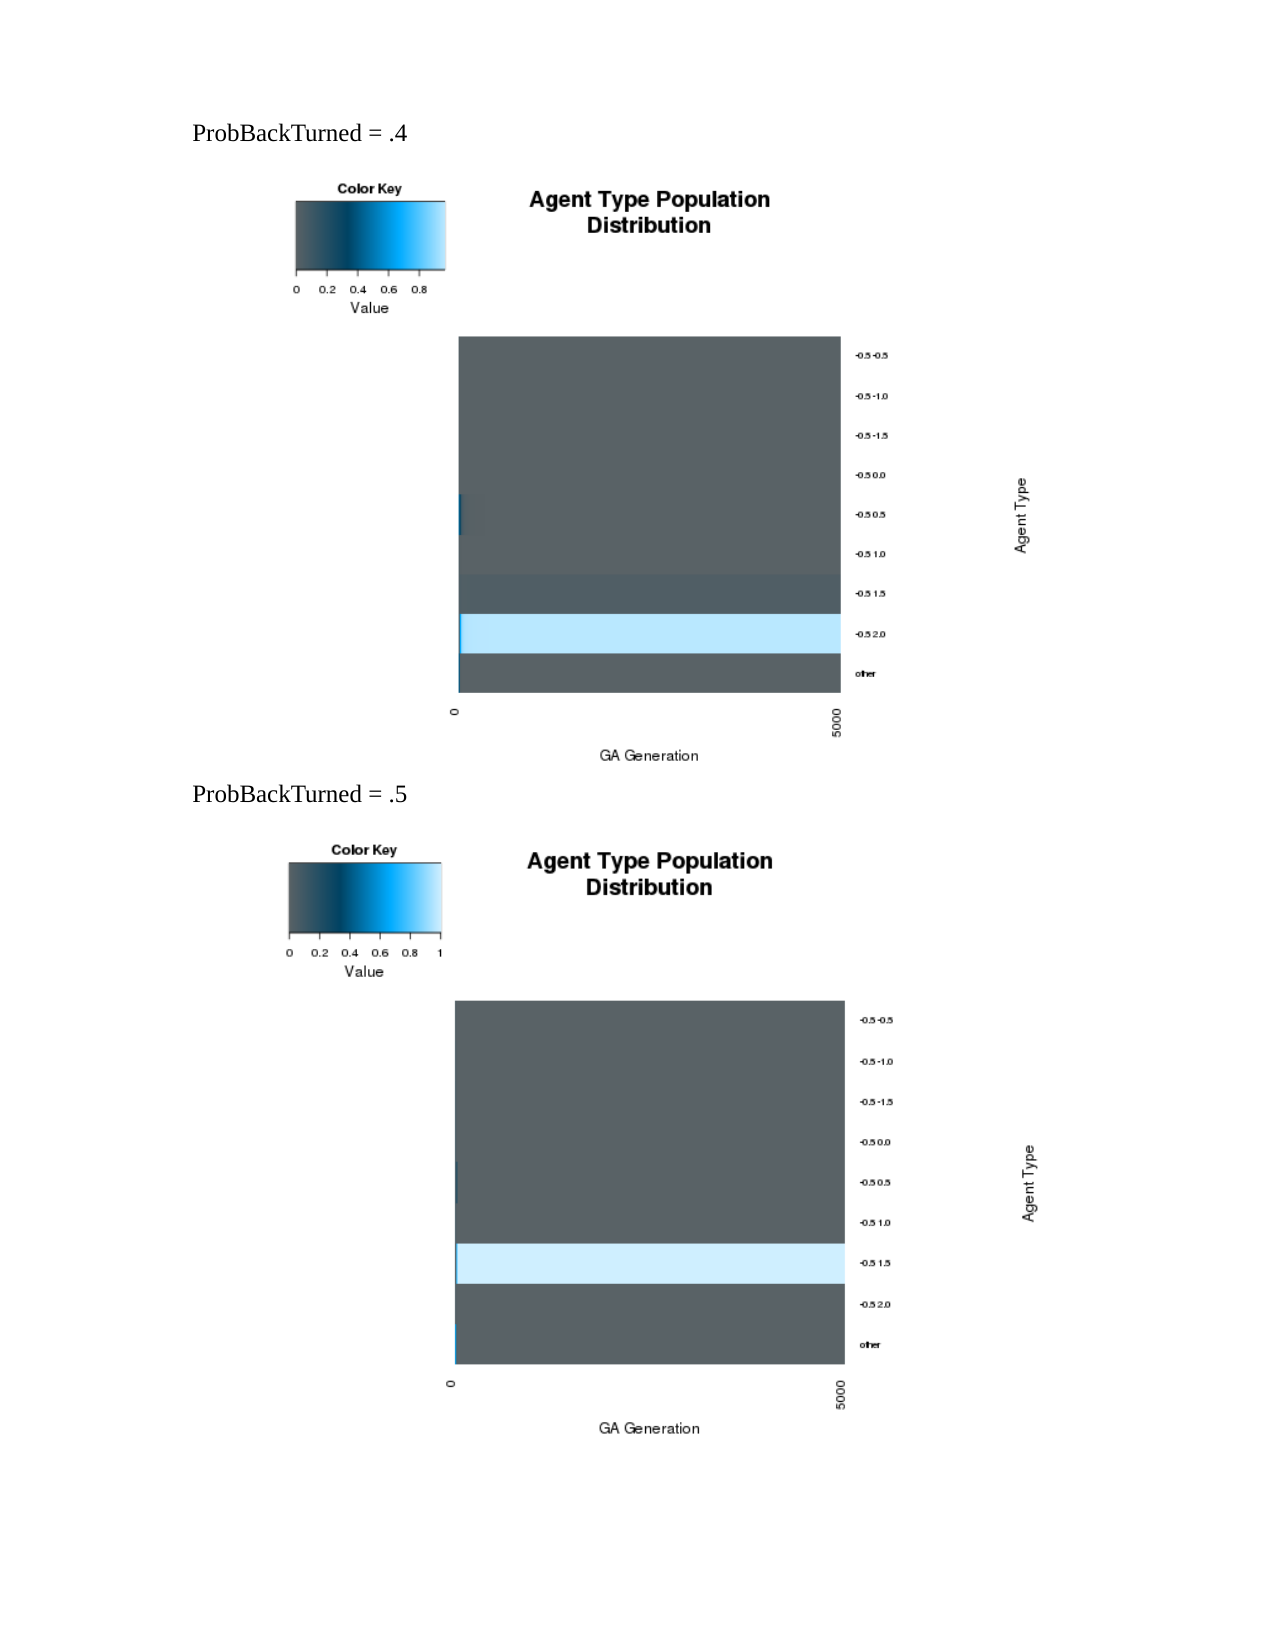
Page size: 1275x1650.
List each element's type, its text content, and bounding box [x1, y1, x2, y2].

text ProbBackTurned = .4 [118, 118, 1157, 147]
text ProbBackTurned = .5 [118, 779, 1157, 808]
picture [235, 836, 1040, 1440]
picture [243, 175, 1032, 767]
